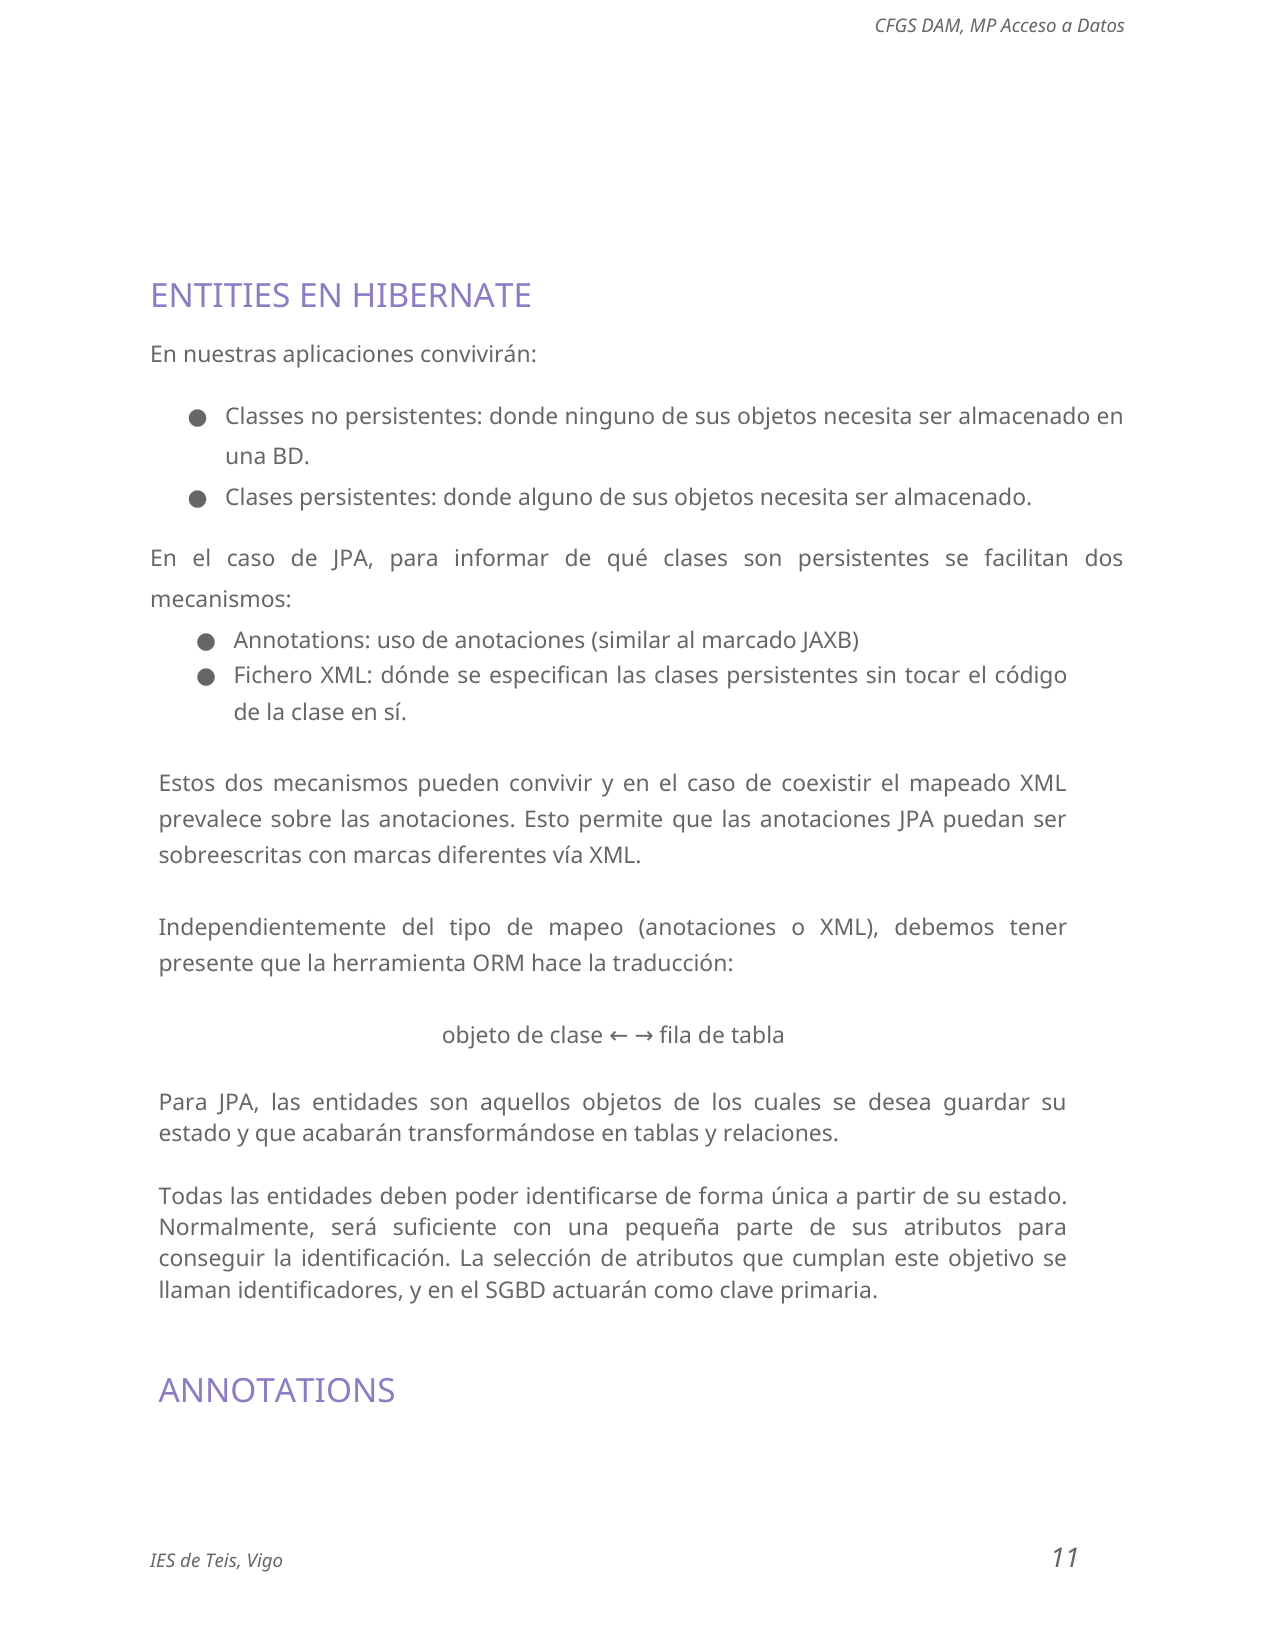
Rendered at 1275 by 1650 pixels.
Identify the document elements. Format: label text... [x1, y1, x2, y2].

text En nuestras aplicaciones convivirán: [150, 338, 1125, 369]
table_header Annotations: uso de anotaciones (similar al marcado JAXB) Fichero XML: dónde se especifican las clases persistentes sin tocar el código de la clase en sí. Estos dos mecanismos pueden convivir y en el caso de coexistir el mapeado XML prevalece sobre las anotaciones. Esto permite que las anotaciones JPA puedan ser sobreescritas con marcas diferentes vía XML. Independientemente del tipo de mapeo (anotaciones o XML), debemos tener presente que la herramienta ORM hace la traducción: objeto de clase ← → fila de tabla Para JPA, las entidades son aquellos objetos de los cuales se desea guardar su estado y que acabarán transformándose en tablas y relaciones. Todas las entidades deben poder identificarse de forma única a partir de su estado. Normalmente, será suficiente con una pequeña parte de sus atributos para conseguir la identificación. La selección de atributos que cumplan este objetivo se llaman identificadores, y en el SGBD actuarán como clave primaria. ANNOTATIONS [150, 624, 1077, 1482]
text En el caso de JPA, para informar de qué clases son persistentes se facilitan dos mecanismos: [150, 542, 1125, 614]
list Classes no persistentes: donde ninguno de sus objetos necesita ser almacenado en una BD. [187, 399, 1125, 471]
subtitle ENTITIES EN HIBERNATE [150, 272, 1125, 317]
list Clases persistentes: donde alguno de sus objetos necesita ser almacenado. [187, 481, 1125, 512]
